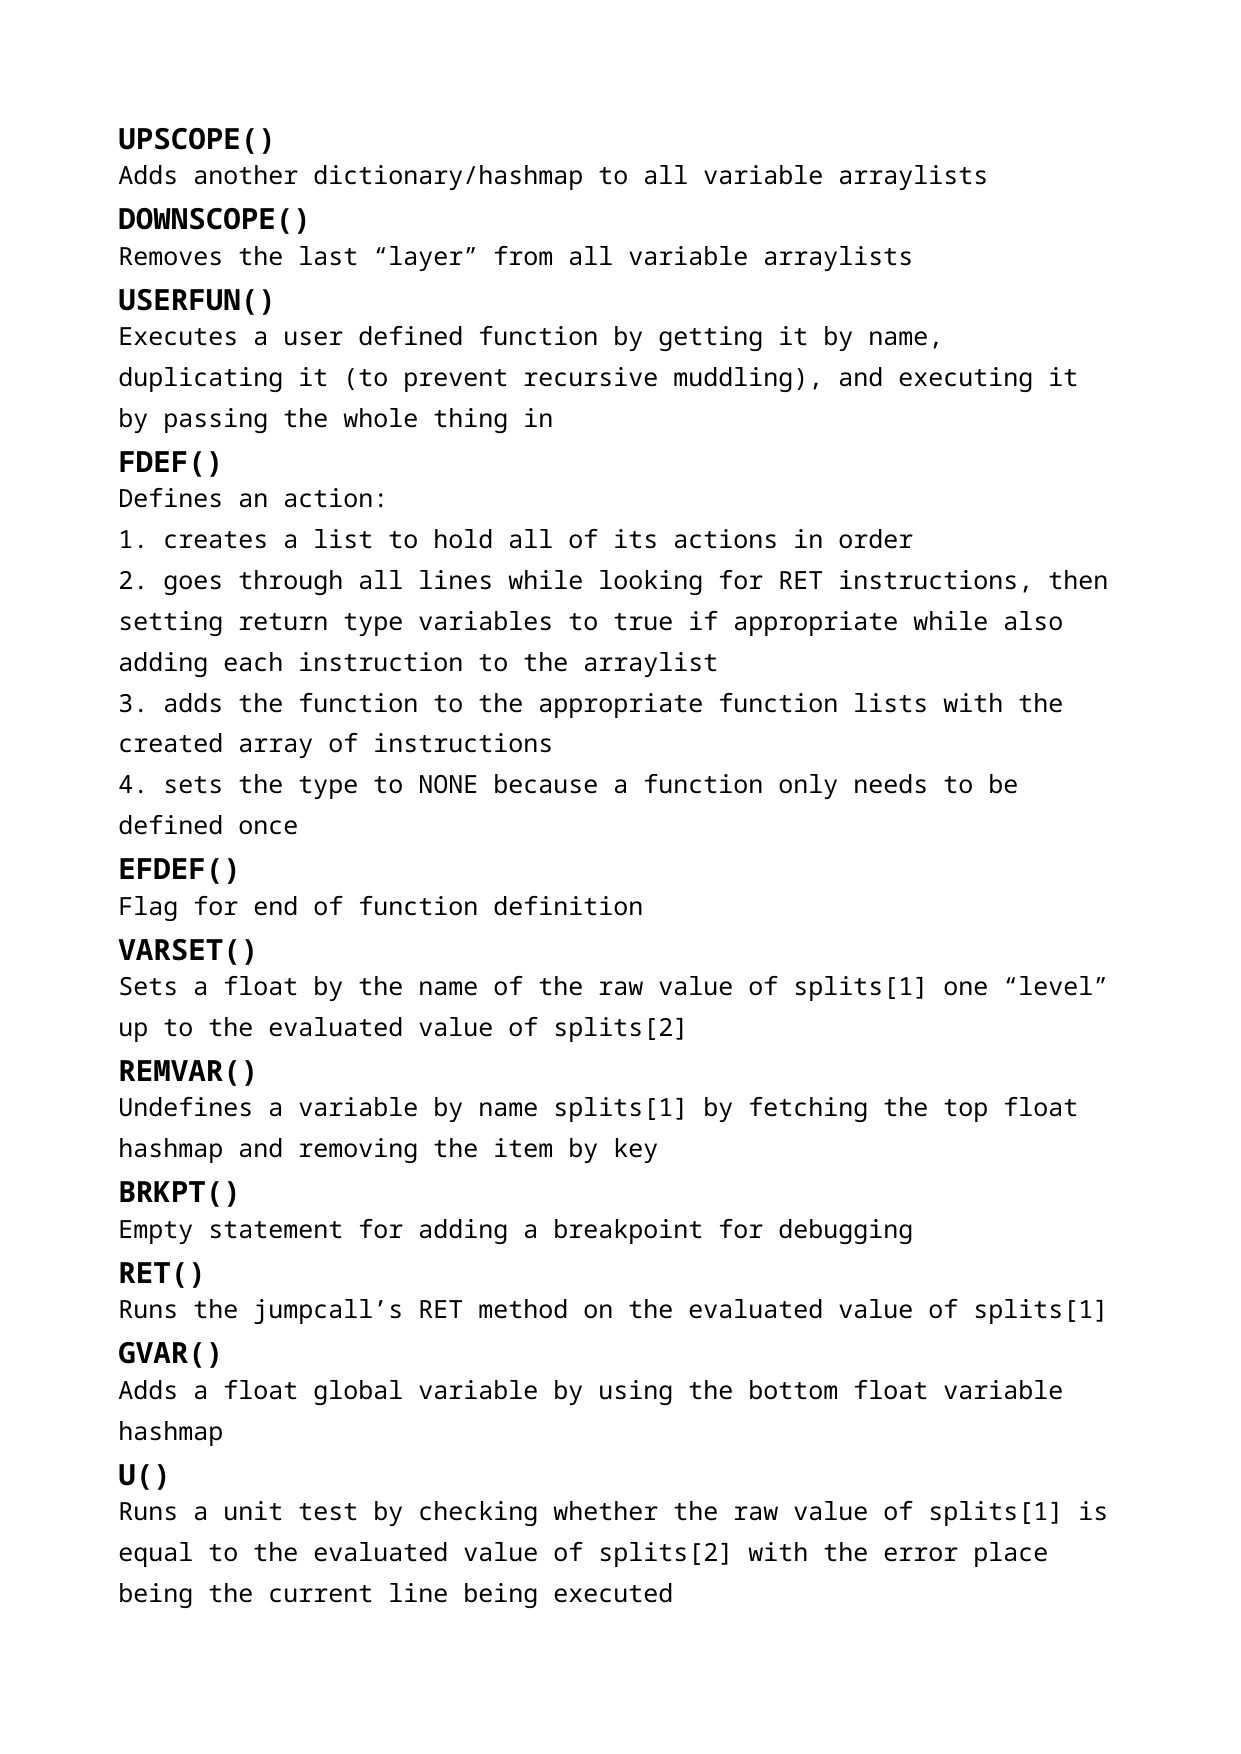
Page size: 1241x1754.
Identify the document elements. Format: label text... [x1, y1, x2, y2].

subtitle USERFUN() [118, 279, 1122, 319]
subtitle RET() [118, 1252, 1122, 1292]
text 4. sets the type to NONE because a function only needs to be defined once [118, 767, 1122, 842]
text Empty statement for adding a breakpoint for debugging [118, 1211, 1122, 1246]
subtitle FDEF() [118, 441, 1122, 481]
text Runs a unit test by checking whether the raw value of splits[1] is equal to the evaluated value of splits[2] with the error place being the current line being executed [118, 1494, 1122, 1609]
subtitle DOWNSCOPE() [118, 199, 1122, 238]
text Adds a float global variable by using the bottom float variable hashmap [118, 1372, 1122, 1447]
text 2. goes through all lines while looking for RET instructions, then setting return type variables to true if appropriate while also adding each instruction to the arraylist [118, 563, 1122, 678]
subtitle EFDEF() [118, 848, 1122, 888]
text Adds another dictionary/hashmap to all variable arraylists [118, 158, 1122, 192]
text Flag for end of function definition [118, 888, 1122, 922]
text 3. adds the function to the appropriate function lists with the created array of instructions [118, 685, 1122, 760]
subtitle REMVAR() [118, 1050, 1122, 1090]
text Defines an action: [118, 481, 1122, 515]
text 1. creates a list to hold all of its actions in order [118, 522, 1122, 556]
text Runs the jumpcall’s RET method on the evaluated value of splits[1] [118, 1292, 1122, 1326]
text Removes the last “layer” from all variable arraylists [118, 238, 1122, 272]
subtitle UPSCOPE() [118, 118, 1122, 158]
subtitle BRKPT() [118, 1172, 1122, 1211]
subtitle U() [118, 1454, 1122, 1494]
text Executes a user defined function by getting it by name, duplicating it (to prevent recursive muddling), and executing it by passing the whole thing in [118, 319, 1122, 434]
text Undefines a variable by name splits[1] by fetching the top float hashmap and removing the item by key [118, 1090, 1122, 1165]
text Sets a float by the name of the raw value of splits[1] one “level” up to the evaluated value of splits[2] [118, 969, 1122, 1044]
subtitle VARSET() [118, 929, 1122, 969]
subtitle GVAR() [118, 1333, 1122, 1372]
